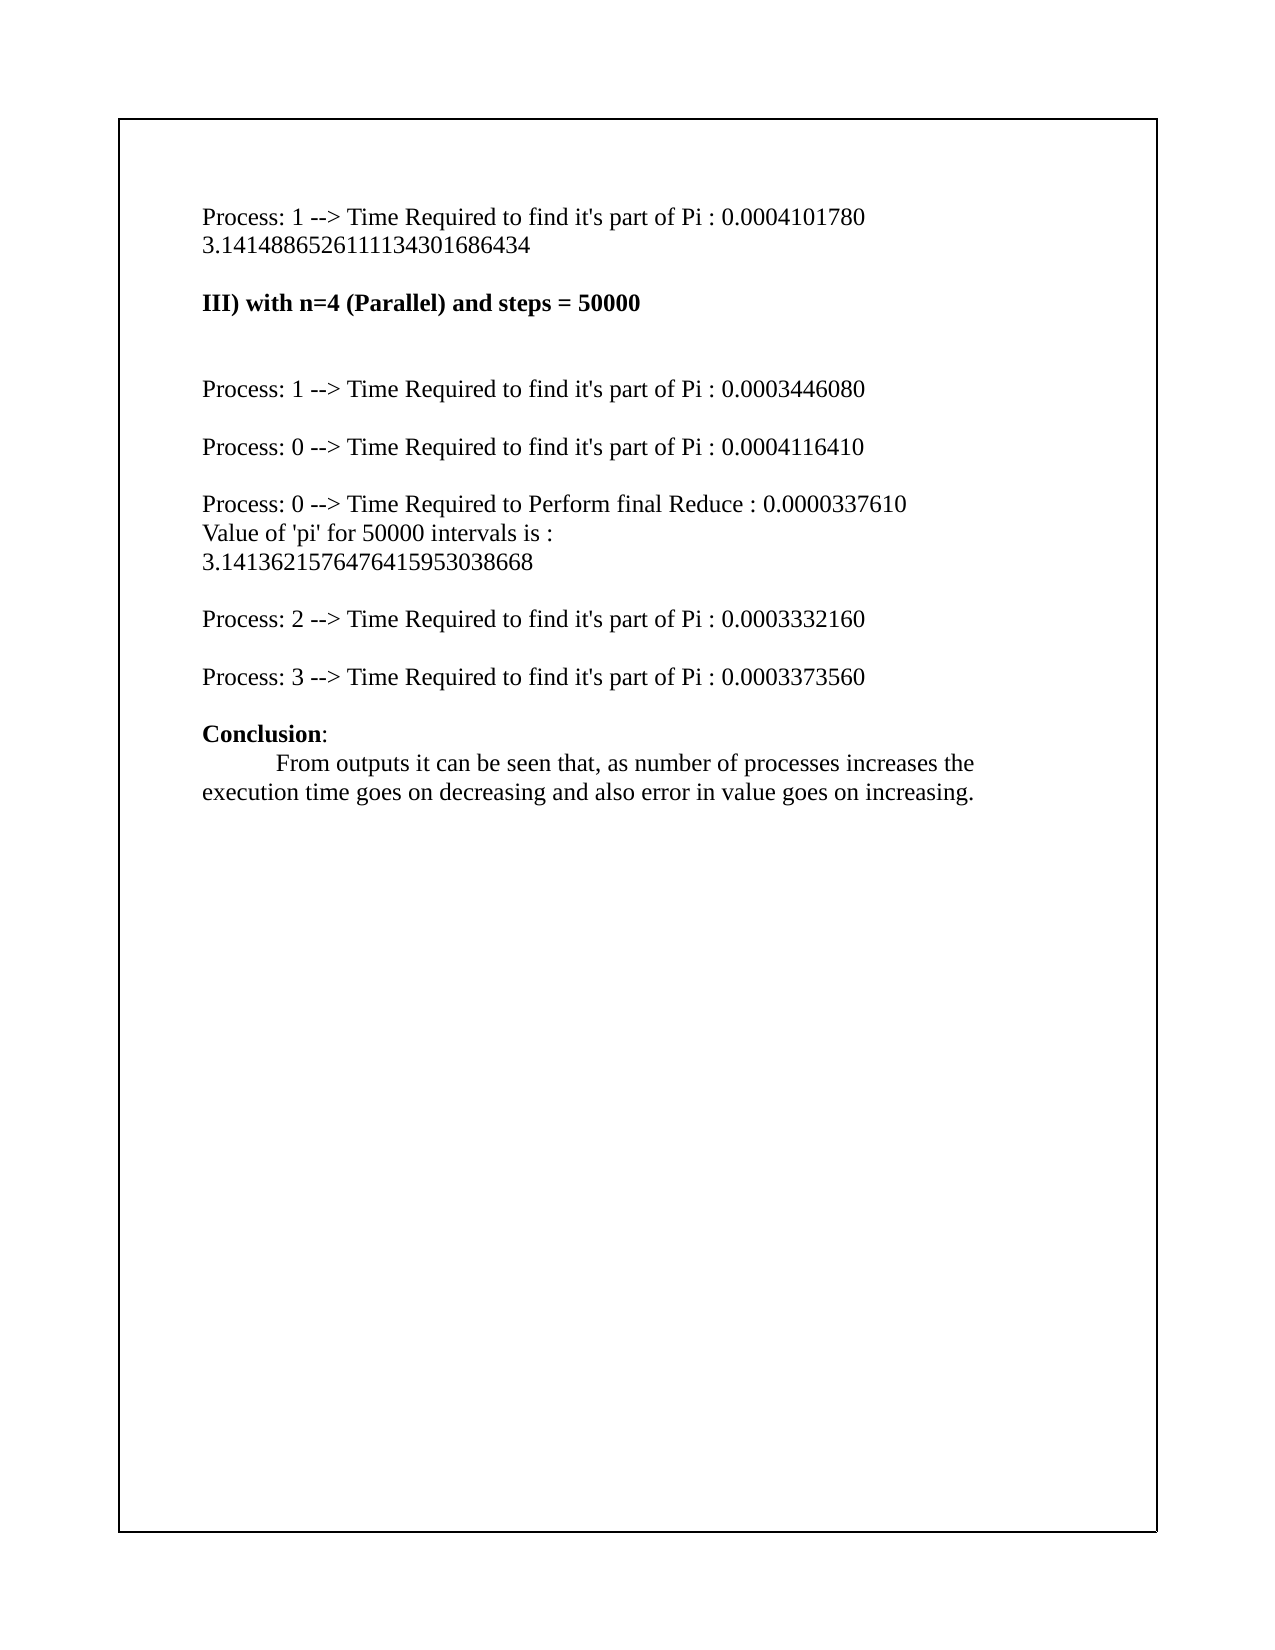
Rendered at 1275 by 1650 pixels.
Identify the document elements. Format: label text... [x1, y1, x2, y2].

text Process: 3 --> Time Required to find it's part of Pi : 0.0003373560 [202, 662, 1073, 691]
text Process: 2 --> Time Required to find it's part of Pi : 0.0003332160 [202, 604, 1073, 633]
text Process: 0 --> Time Required to find it's part of Pi : 0.0004116410 [202, 432, 1073, 461]
text Conclusion: [202, 719, 1073, 748]
text Value of 'pi' for 50000 intervals is : [202, 518, 1073, 547]
text 3.1414886526111134301686434 [202, 231, 1073, 259]
text III) with n=4 (Parallel) and steps = 50000 [202, 288, 1073, 317]
text Process: 0 --> Time Required to Perform final Reduce : 0.0000337610 [202, 489, 1073, 518]
text Process: 1 --> Time Required to find it's part of Pi : 0.0003446080 [202, 374, 1073, 403]
text Process: 1 --> Time Required to find it's part of Pi : 0.0004101780 [202, 202, 1073, 231]
text From outputs it can be seen that, as number of processes increases the execution time goes on decreasing and also error in value goes on increasing. [202, 748, 1073, 806]
text 3.1413621576476415953038668 [202, 547, 1073, 576]
